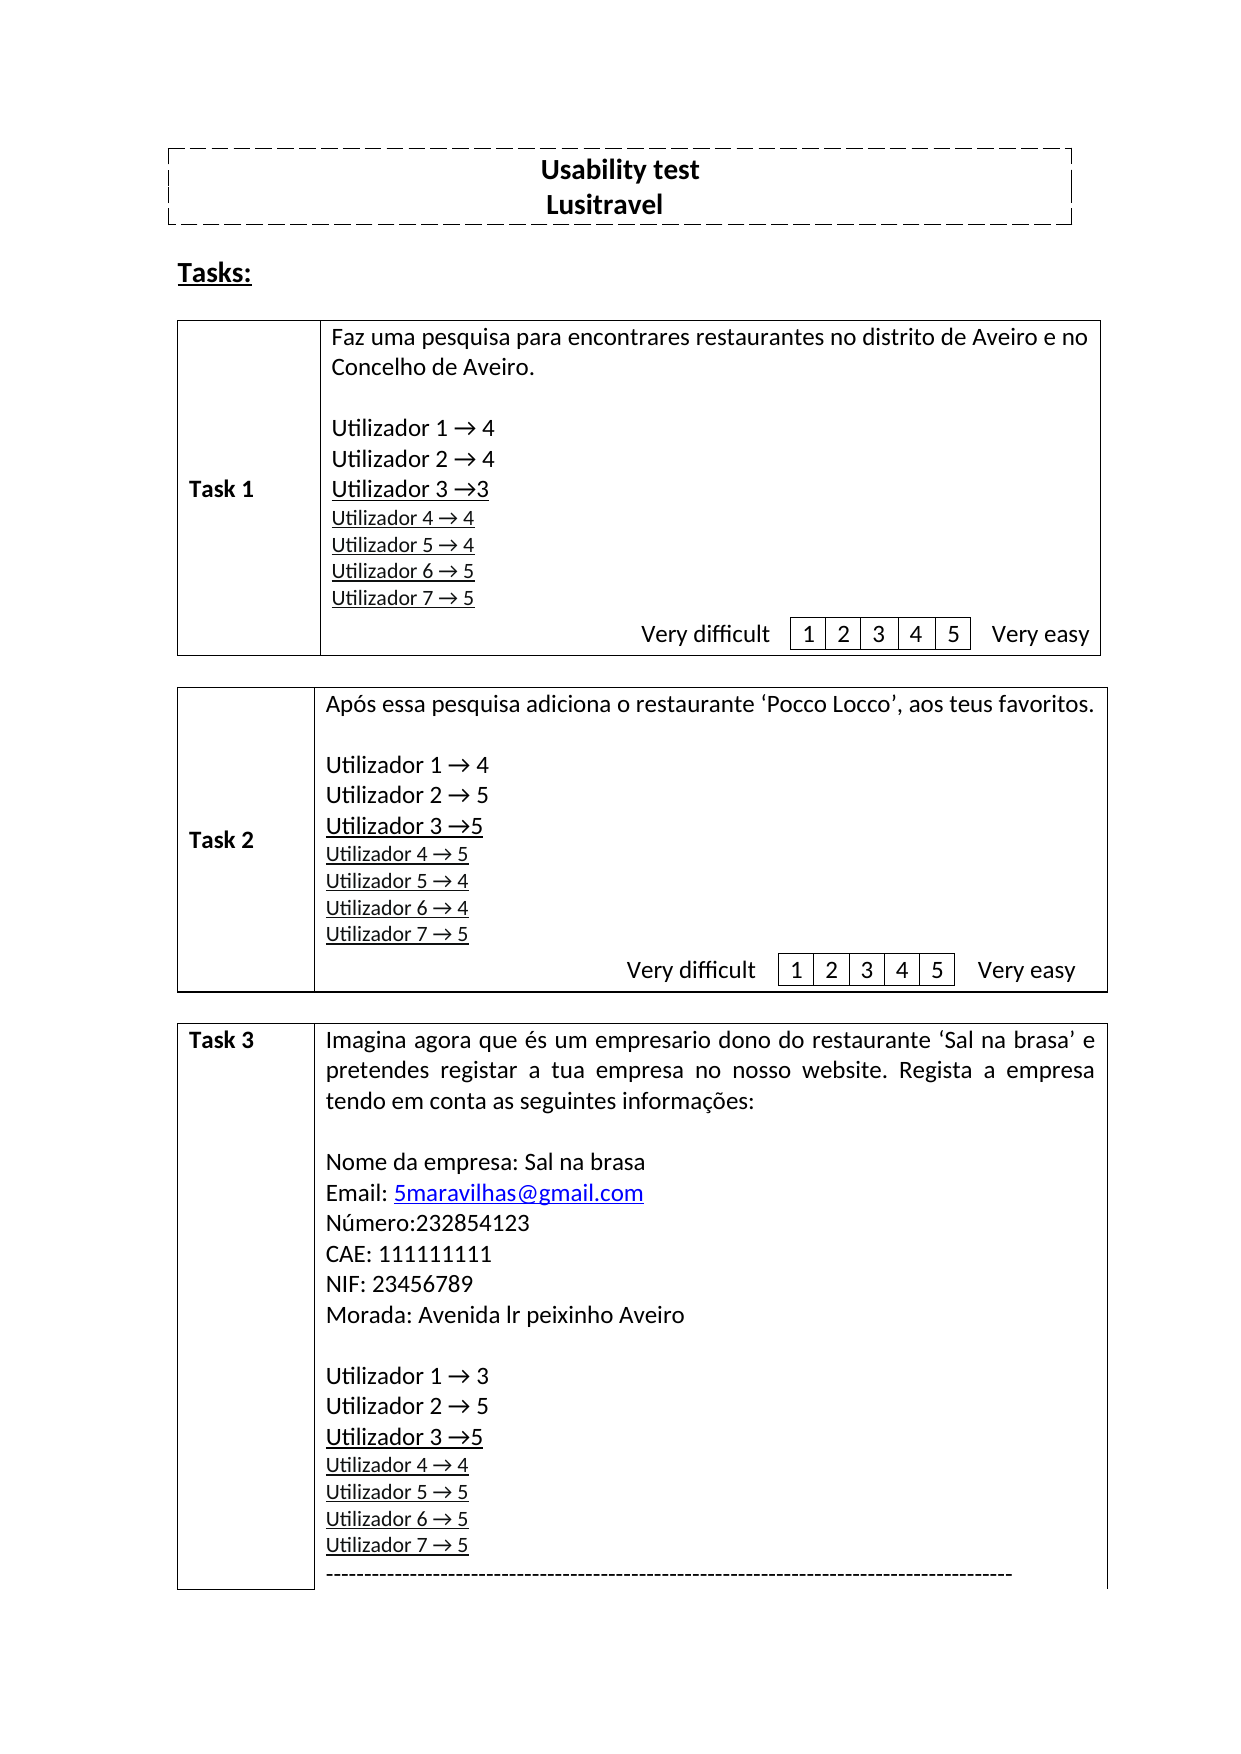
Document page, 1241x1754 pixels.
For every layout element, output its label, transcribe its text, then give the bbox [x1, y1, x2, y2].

table_cell [315, 947, 1107, 991]
table_header Task 1 [178, 321, 320, 655]
text Usability test [168, 148, 1072, 183]
table_header Very easy [980, 612, 1100, 655]
table_header Very difficult [331, 612, 781, 655]
table_header Task 2 [178, 688, 314, 991]
table_header [767, 948, 966, 991]
table_header 2 [814, 954, 849, 985]
table_cell [321, 611, 1100, 655]
table_header Imagina agora que és um empresario dono do restaurante ‘Sal na brasa’ e pretendes registar a tua empresa no nosso website. Regista a empresa tendo em conta as seguintes informações: Nome da empresa: Sal na brasa Email: 5maravilhas@gmail.com Número:232854123 CAE: 111111111 NIF: 23456789 Morada: Avenida lr peixinho Aveiro Utilizador 1 → 3 Utilizador 2 → 5 Utilizador 3 →5 Utilizador 4 → 4 Utilizador 5 → 5 Utilizador 6 → 5 Utilizador 7 → 5 ------------------------------------------------------------------------------------------ [315, 1024, 1107, 1588]
table_header 4 [885, 954, 919, 985]
table_header Após essa pesquisa adiciona o restaurante ‘Pocco Locco’, aos teus favoritos. Utilizador 1 → 4 Utilizador 2 → 5 Utilizador 3 →5 Utilizador 4 → 5 Utilizador 5 → 4 Utilizador 6 → 4 Utilizador 7 → 5 [315, 688, 1107, 947]
table_header 3 [861, 618, 898, 649]
text Lusitravel [168, 183, 1072, 225]
table_header 3 [850, 954, 884, 985]
table_header Task 3 [178, 1024, 314, 1588]
table_header 5 [936, 618, 970, 649]
table_header 1 [779, 954, 813, 985]
table_header 5 [920, 954, 954, 985]
table_header 1 [791, 618, 825, 649]
text Tasks: [177, 254, 1063, 289]
table_header Faz uma pesquisa para encontrares restaurantes no distrito de Aveiro e no Concelho de Aveiro. Utilizador 1 → 4 Utilizador 2 → 4 Utilizador 3 →3 Utilizador 4 → 4 Utilizador 5 → 4 Utilizador 6 → 5 Utilizador 7 → 5 [321, 321, 1100, 611]
table_header [781, 612, 980, 655]
table_header 4 [899, 618, 935, 649]
table_header Very easy [966, 948, 1096, 991]
table_header Very difficult [326, 948, 767, 991]
table_header 2 [826, 618, 860, 649]
